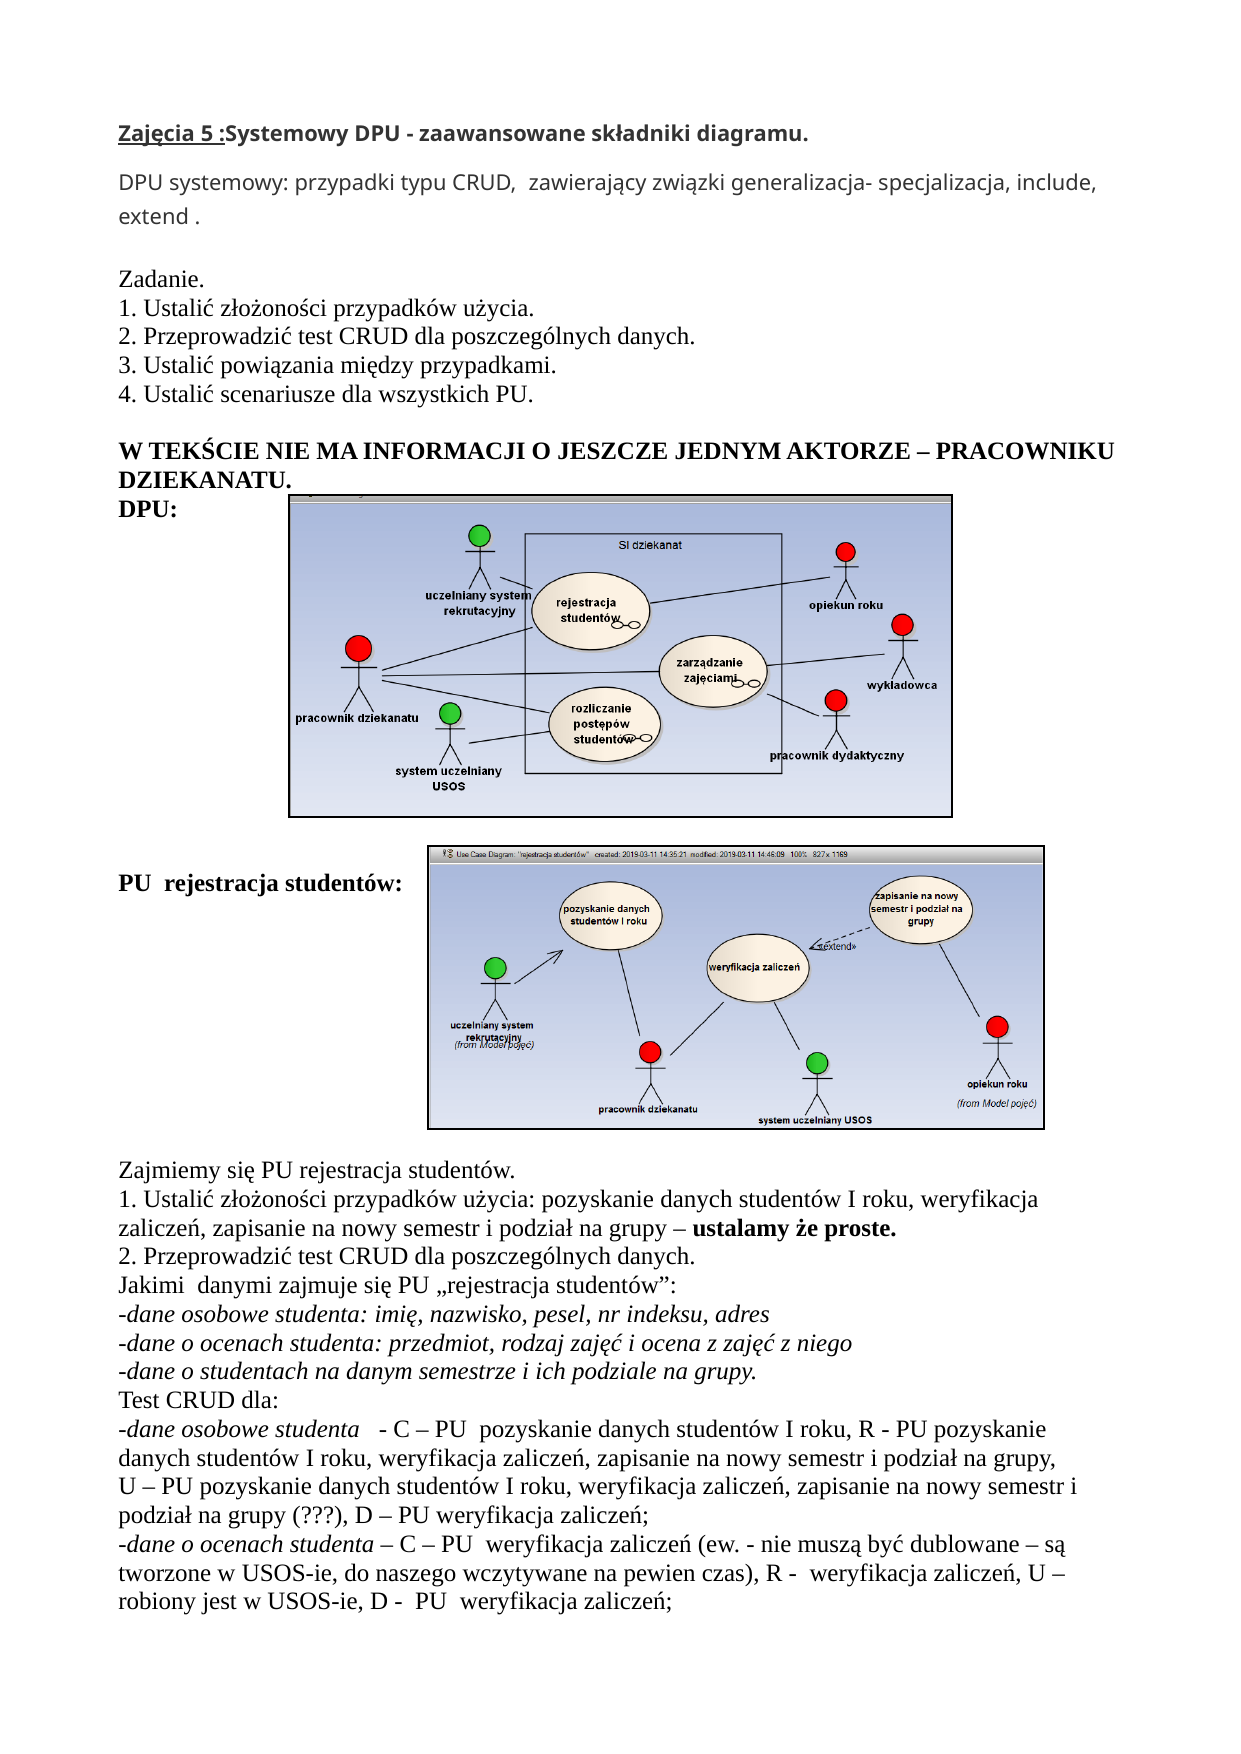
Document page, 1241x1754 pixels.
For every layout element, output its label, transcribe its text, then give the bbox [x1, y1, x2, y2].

text 2. Przeprowadzić test CRUD dla poszczególnych danych. [118, 321, 1122, 350]
text -dane o studentach na danym semestrze i ich podziale na grupy. [118, 1356, 1122, 1385]
picture [429, 847, 1043, 1128]
text [1045, 868, 1122, 896]
text -dane o ocenach studenta: przedmiot, rodzaj zajęć i ocena z zajęć z niego [118, 1328, 1122, 1356]
text 3. Ustalić powiązania między przypadkami. [118, 350, 1122, 379]
text Zadanie. [118, 264, 1122, 293]
text 1. Ustalić złożoności przypadków użycia: pozyskanie danych studentów I roku, weryfikacja zaliczeń, zapisanie na nowy semestr i podział na grupy – ustalamy że proste. [118, 1184, 1122, 1241]
text Jakimi danymi zajmuje się PU „rejestracja studentów”: [118, 1270, 1122, 1299]
text Zajęcia 5 :Systemowy DPU - zaawansowane składniki diagramu. [118, 118, 1122, 148]
text 2. Przeprowadzić test CRUD dla poszczególnych danych. [118, 1241, 1122, 1270]
text 1. Ustalić złożoności przypadków użycia. [118, 293, 1122, 321]
text 4. Ustalić scenariusze dla wszystkich PU. [118, 379, 1122, 408]
text Zajmiemy się PU rejestracja studentów. [118, 1155, 1122, 1184]
text DPU: [118, 494, 288, 818]
text Test CRUD dla: [118, 1385, 1122, 1414]
text W TEKŚCIE NIE MA INFORMACJI O JESZCZE JEDNYM AKTORZE – PRACOWNIKU DZIEKANATU. [118, 436, 1122, 494]
text -dane osobowe studenta: imię, nazwisko, pesel, nr indeksu, adres [118, 1299, 1122, 1328]
text [953, 494, 1122, 523]
picture [290, 496, 951, 816]
text -dane osobowe studenta - C – PU pozyskanie danych studentów I roku, R - PU pozyskanie danych studentów I roku, weryfikacja zaliczeń, zapisanie na nowy semestr i podział na grupy, U – PU pozyskanie danych studentów I roku, weryfikacja zaliczeń, zapisanie na nowy semestr i podział na grupy (???), D – PU weryfikacja zaliczeń; [118, 1414, 1122, 1529]
text -dane o ocenach studenta – C – PU weryfikacja zaliczeń (ew. - nie muszą być dublowane – są tworzone w USOS-ie, do naszego wczytywane na pewien czas), R - weryfikacja zaliczeń, U – robiony jest w USOS-ie, D - PU weryfikacja zaliczeń; [118, 1529, 1122, 1615]
text DPU systemowy: przypadki typu CRUD, zawierający związki generalizacja- specjalizacja, include, extend . [118, 167, 1122, 231]
text PU rejestracja studentów: [118, 868, 427, 896]
